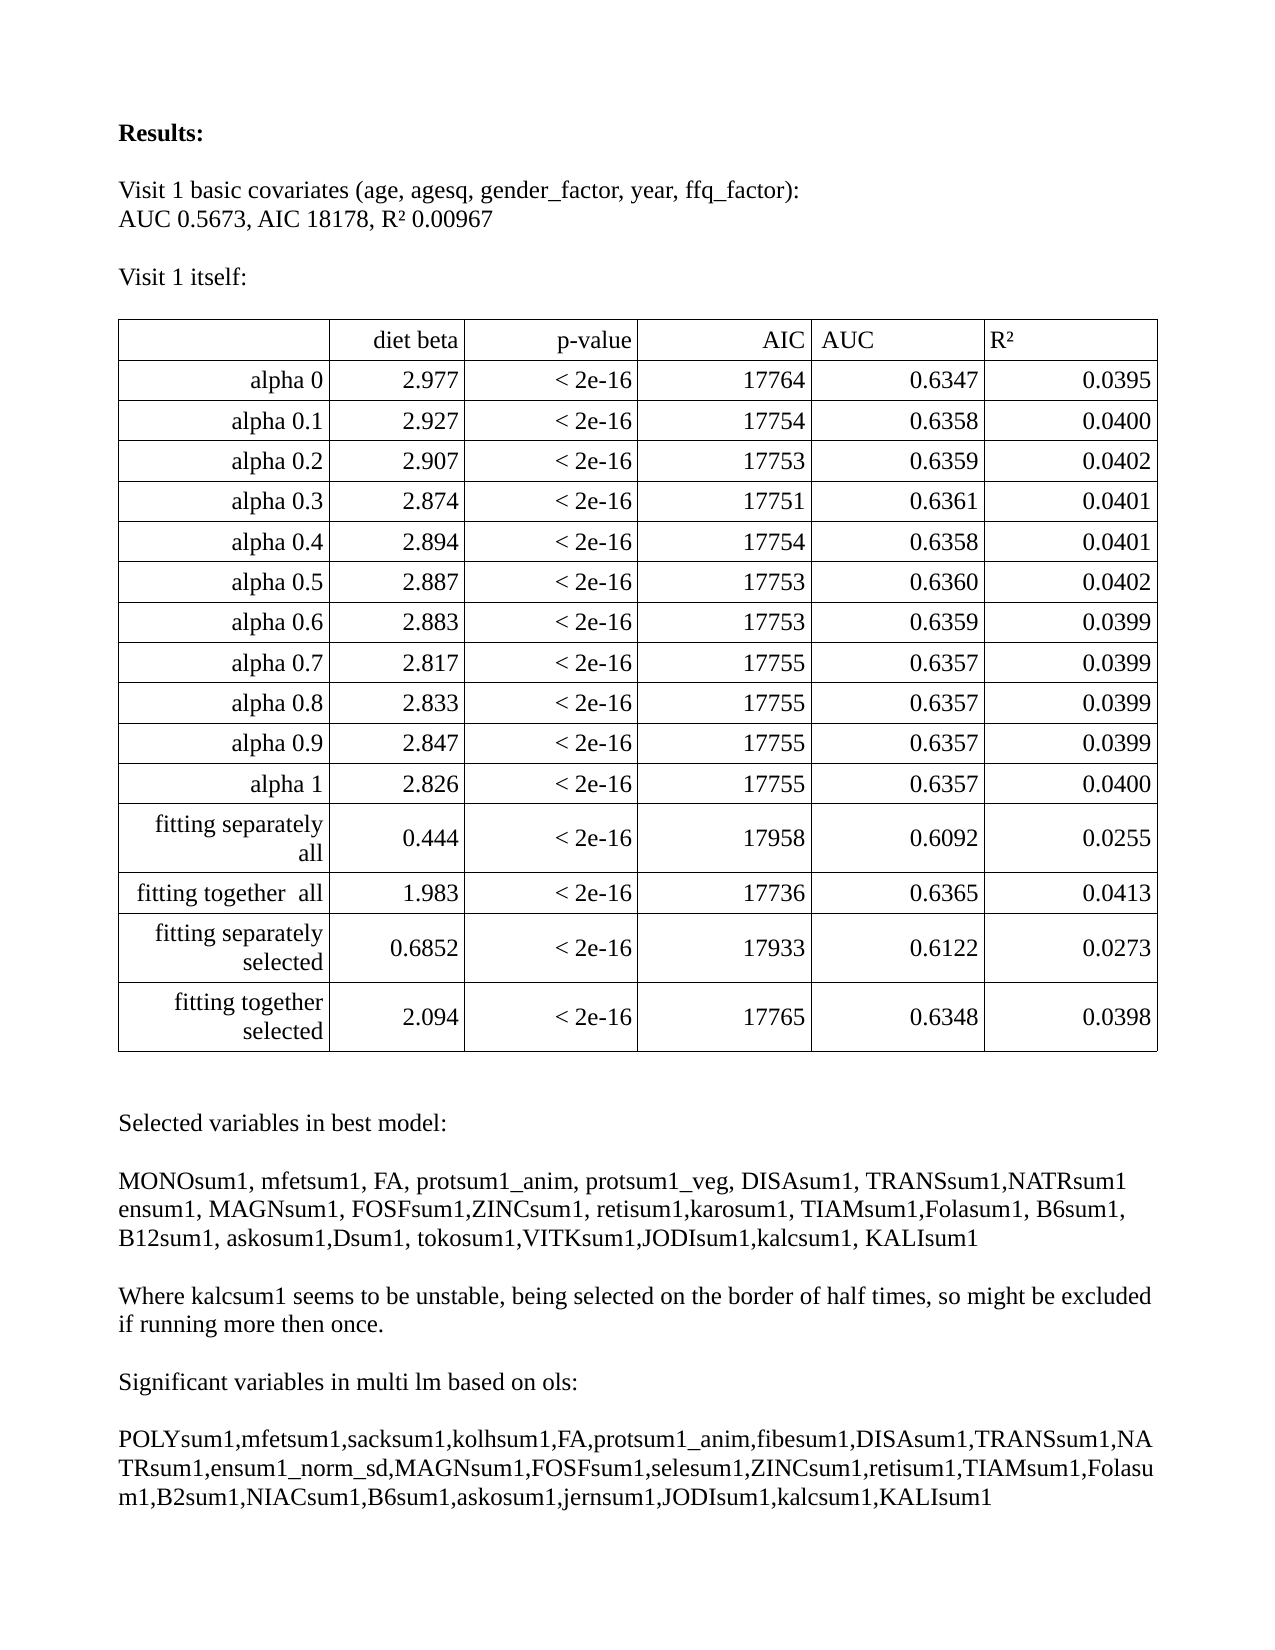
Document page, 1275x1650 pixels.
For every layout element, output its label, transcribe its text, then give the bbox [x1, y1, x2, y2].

table_cell 0.6357 [812, 724, 984, 763]
table_cell 0.0413 [985, 873, 1157, 912]
table_cell 0.0400 [985, 401, 1157, 440]
table_cell 0.0398 [985, 983, 1157, 1051]
table_cell < 2e-16 [465, 361, 637, 400]
table_header R² [985, 320, 1157, 360]
table_cell 17933 [638, 914, 811, 982]
table_cell 0.6122 [812, 914, 984, 982]
table_cell 0.6358 [812, 401, 984, 440]
table_cell 17765 [638, 983, 811, 1051]
table_cell < 2e-16 [465, 441, 637, 481]
table_header [119, 320, 329, 360]
table_cell 17751 [638, 482, 811, 521]
table_cell 0.0255 [985, 804, 1157, 872]
table_cell < 2e-16 [465, 683, 637, 722]
table_cell 2.826 [330, 764, 464, 803]
table_cell 2.833 [330, 683, 464, 722]
table_cell fitting separately all [119, 804, 329, 872]
table_cell 0.6347 [812, 361, 984, 400]
table_cell 0.6348 [812, 983, 984, 1051]
table_cell 2.907 [330, 441, 464, 481]
table_cell 0.0401 [985, 522, 1157, 561]
table_cell 17754 [638, 522, 811, 561]
table_cell 2.817 [330, 643, 464, 682]
table_cell alpha 0.1 [119, 401, 329, 440]
table_cell 0.6852 [330, 914, 464, 982]
table_cell 2.887 [330, 562, 464, 602]
text Where kalcsum1 seems to be unstable, being selected on the border of half times, so might be excluded if running more then once. [118, 1281, 1157, 1338]
table_cell 0.0395 [985, 361, 1157, 400]
table_cell alpha 0.5 [119, 562, 329, 602]
table_cell alpha 0.9 [119, 724, 329, 763]
table_cell 2.847 [330, 724, 464, 763]
table_cell fitting together selected [119, 983, 329, 1051]
table_cell 17753 [638, 562, 811, 602]
text Results: [118, 118, 1157, 147]
table_cell fitting together all [119, 873, 329, 912]
text AUC 0.5673, AIC 18178, R² 0.00967 [118, 204, 1157, 233]
table_cell 2.894 [330, 522, 464, 561]
table_cell 0.6357 [812, 643, 984, 682]
table_cell < 2e-16 [465, 643, 637, 682]
table_cell 17753 [638, 603, 811, 642]
table_cell < 2e-16 [465, 914, 637, 982]
table_cell 1.983 [330, 873, 464, 912]
table_cell < 2e-16 [465, 482, 637, 521]
table_cell alpha 0.6 [119, 603, 329, 642]
table_cell < 2e-16 [465, 603, 637, 642]
table_cell 0.6365 [812, 873, 984, 912]
table_cell 0.6360 [812, 562, 984, 602]
table_cell 17764 [638, 361, 811, 400]
table_cell 17755 [638, 764, 811, 803]
table_header AUC [812, 320, 984, 360]
text MONOsum1, mfetsum1, FA, protsum1_anim, protsum1_veg, DISAsum1, TRANSsum1,NATRsum1 [118, 1166, 1157, 1194]
table_cell 2.883 [330, 603, 464, 642]
table_cell < 2e-16 [465, 873, 637, 912]
table_header diet beta [330, 320, 464, 360]
table_cell alpha 0.2 [119, 441, 329, 481]
text Selected variables in best model: [118, 1108, 1157, 1137]
table_cell < 2e-16 [465, 562, 637, 602]
table_cell 2.094 [330, 983, 464, 1051]
table_cell alpha 0 [119, 361, 329, 400]
table_cell < 2e-16 [465, 983, 637, 1051]
table_cell 0.0273 [985, 914, 1157, 982]
table_cell 0.6358 [812, 522, 984, 561]
table_header p-value [465, 320, 637, 360]
table_cell 0.0399 [985, 643, 1157, 682]
table_cell 17736 [638, 873, 811, 912]
table_cell 0.0399 [985, 724, 1157, 763]
text Visit 1 basic covariates (age, agesq, gender_factor, year, ffq_factor): [118, 176, 1157, 204]
table_cell < 2e-16 [465, 724, 637, 763]
table_cell 0.0399 [985, 683, 1157, 722]
table_cell 17754 [638, 401, 811, 440]
table_cell alpha 0.7 [119, 643, 329, 682]
table_cell 0.6357 [812, 683, 984, 722]
table_cell alpha 0.3 [119, 482, 329, 521]
table_cell 0.6357 [812, 764, 984, 803]
table_cell < 2e-16 [465, 804, 637, 872]
table_cell alpha 1 [119, 764, 329, 803]
table_cell 2.977 [330, 361, 464, 400]
table_cell 0.0401 [985, 482, 1157, 521]
table_cell 17755 [638, 643, 811, 682]
text Significant variables in multi lm based on ols: [118, 1367, 1157, 1396]
table_cell 17755 [638, 724, 811, 763]
text ensum1, MAGNsum1, FOSFsum1,ZINCsum1, retisum1,karosum1, TIAMsum1,Folasum1, B6sum1, B12sum1, askosum1,Dsum1, tokosum1,VITKsum1,JODIsum1,kalcsum1, KALIsum1 [118, 1194, 1157, 1252]
table_cell 17958 [638, 804, 811, 872]
table_cell 0.0399 [985, 603, 1157, 642]
table_header AIC [638, 320, 811, 360]
table_cell fitting separately selected [119, 914, 329, 982]
table_cell 0.444 [330, 804, 464, 872]
text POLYsum1,mfetsum1,sacksum1,kolhsum1,FA,protsum1_anim,fibesum1,DISAsum1,TRANSsum1,NATRsum1,ensum1_norm_sd,MAGNsum1,FOSFsum1,selesum1,ZINCsum1,retisum1,TIAMsum1,Folasum1,B2sum1,NIACsum1,B6sum1,askosum1,jernsum1,JODIsum1,kalcsum1,KALIsum1 [118, 1424, 1157, 1511]
table_cell 0.6359 [812, 441, 984, 481]
table_cell 17755 [638, 683, 811, 722]
table_cell 2.874 [330, 482, 464, 521]
table_cell 0.6359 [812, 603, 984, 642]
table_cell alpha 0.4 [119, 522, 329, 561]
table_cell 0.0402 [985, 562, 1157, 602]
table_cell 0.0402 [985, 441, 1157, 481]
table_cell 0.0400 [985, 764, 1157, 803]
table_cell 2.927 [330, 401, 464, 440]
text Visit 1 itself: [118, 262, 1157, 291]
table_cell 0.6361 [812, 482, 984, 521]
table_cell < 2e-16 [465, 522, 637, 561]
table_cell alpha 0.8 [119, 683, 329, 722]
table_cell < 2e-16 [465, 764, 637, 803]
table_cell 0.6092 [812, 804, 984, 872]
table_cell 17753 [638, 441, 811, 481]
table_cell < 2e-16 [465, 401, 637, 440]
